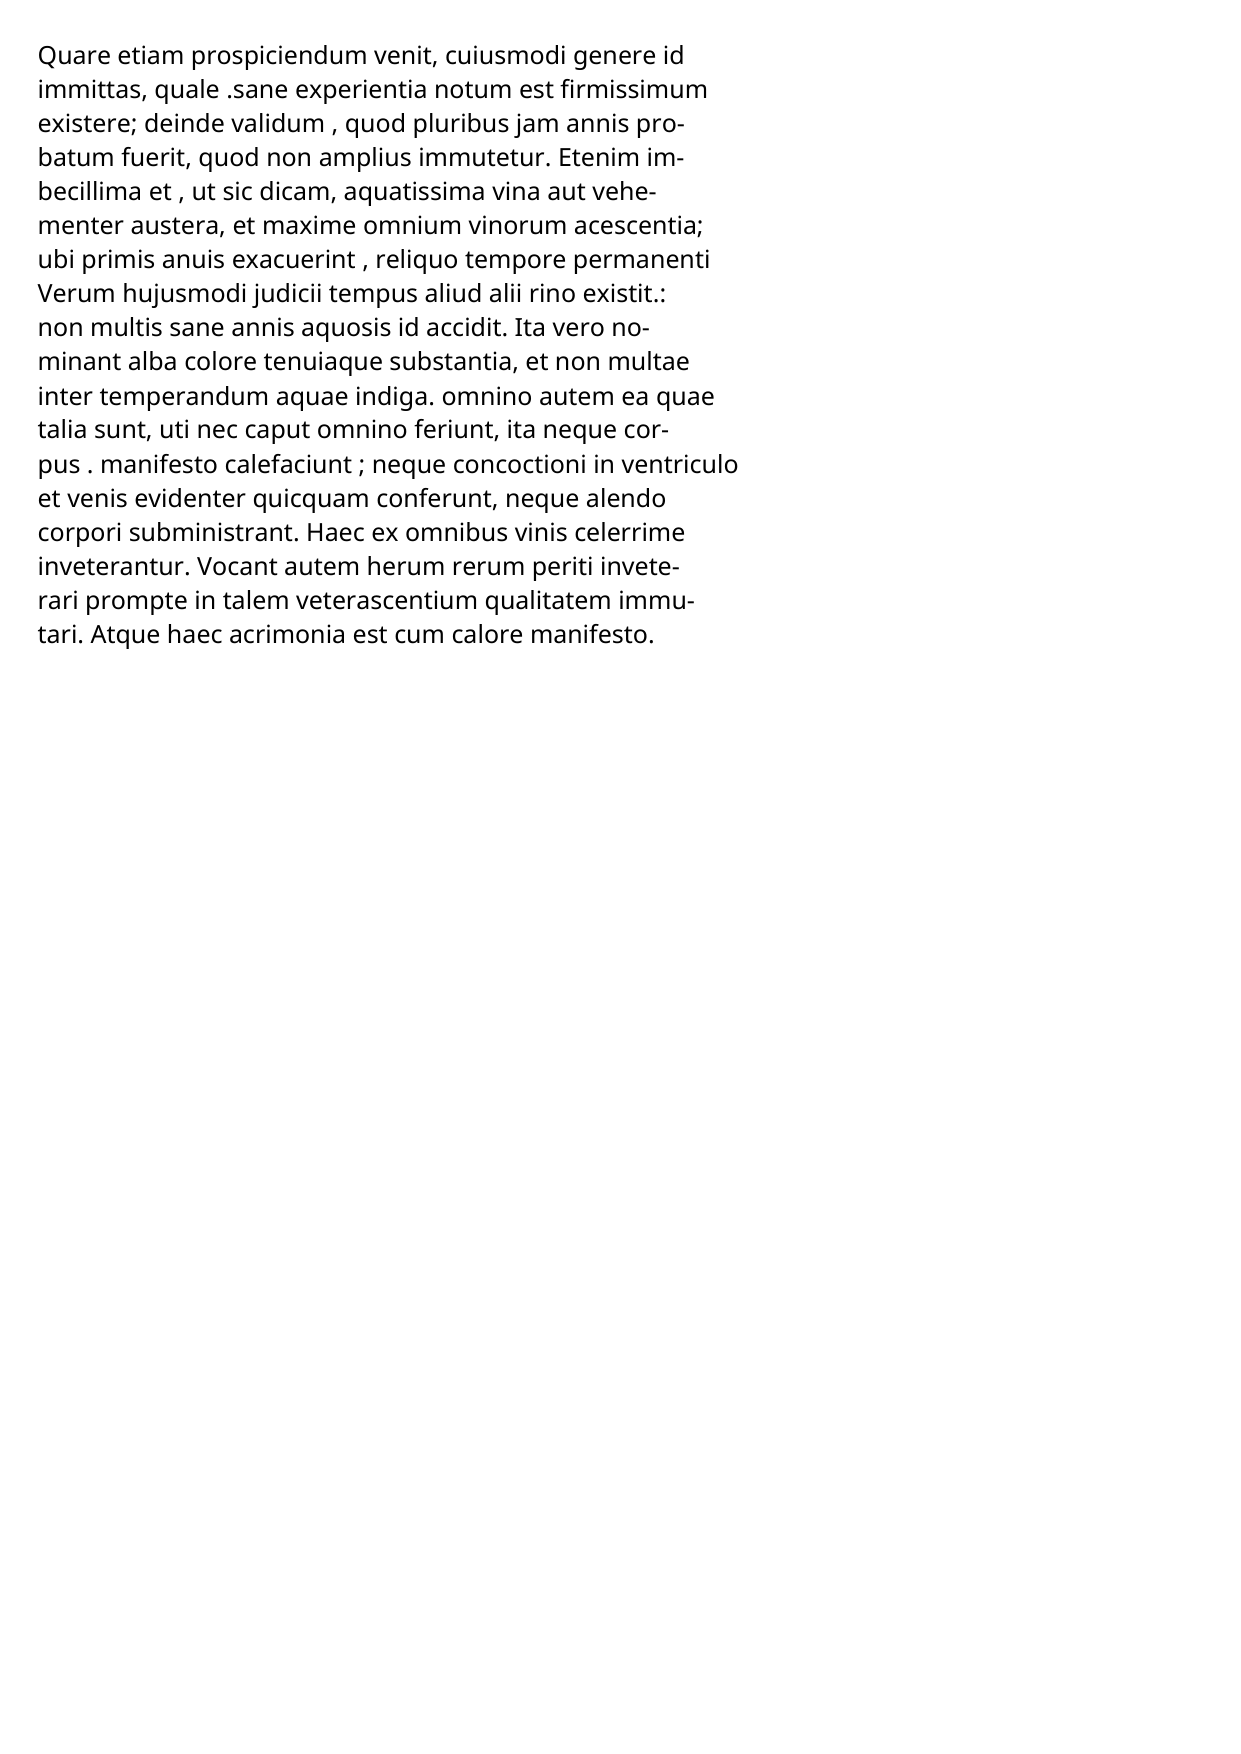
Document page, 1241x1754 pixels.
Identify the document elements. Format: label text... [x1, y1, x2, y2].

text Quare etiam prospiciendum venit, cuiusmodi genere id immittas, quale .sane experientia notum est firmissimum existere; deinde validum , quod pluribus jam annis pro- batum fuerit, quod non amplius immutetur. Etenim im- becillima et , ut sic dicam, aquatissima vina aut vehe- menter austera, et maxime omnium vinorum acescentia; ubi primis anuis exacuerint , reliquo tempore permanenti Verum hujusmodi judicii tempus aliud alii rino existit.: non multis sane annis aquosis id accidit. Ita vero no- minant alba colore tenuiaque substantia, et non multae inter temperandum aquae indiga. omnino autem ea quae talia sunt, uti nec caput omnino feriunt, ita neque cor- pus . manifesto calefaciunt ; neque concoctioni in ventriculo et venis evidenter quicquam conferunt, neque alendo corpori subministrant. Haec ex omnibus vinis celerrime inveterantur. Vocant autem herum rerum periti invete- rari prompte in talem veterascentium qualitatem immu- tari. Atque haec acrimonia est cum calore manifesto. [37, 37, 1203, 651]
